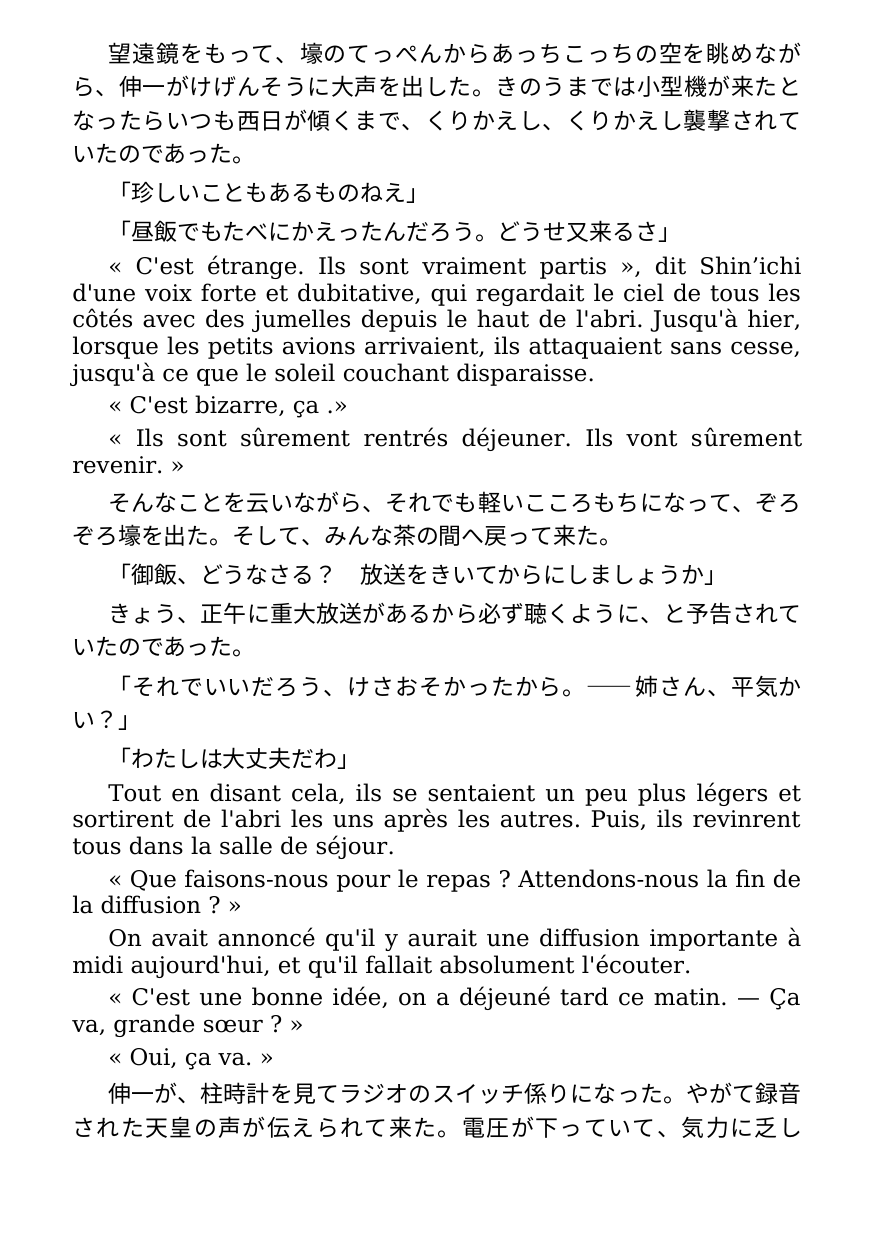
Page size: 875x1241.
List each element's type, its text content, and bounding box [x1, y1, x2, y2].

text きょう、正午に重大放送があるから必ず聴くように、と予告されていたのであった。 [72, 596, 802, 662]
text 「御飯、どうなさる？ 放送をきいてからにしましょうか」 [72, 557, 802, 590]
text 望遠鏡をもって、壕のてっぺんからあっちこっちの空を眺めながら、伸一がけげんそうに大声を出した。きのうまでは小型機が来たとなったらいつも西日が傾くまで、くりかえし、くりかえし襲撃されていたのであった。 [72, 36, 802, 169]
text 「昼飯でもたべにかえったんだろう。どうせ又来るさ」 [72, 214, 802, 247]
text « Ils sont sûrement rentrés déjeuner. Ils vont sûrement revenir. » [72, 425, 802, 478]
text 伸一が、柱時計を見てラジオのスイッチ係りになった。やがて録音された天皇の声が伝えられて来た。電圧が下っていて、気力に乏し [72, 1076, 802, 1143]
text « Oui, ça va. » [72, 1044, 802, 1070]
text Tout en disant cela, ils se sentaient un peu plus légers et sortirent de l'abri les uns après les autres. Puis, ils revinrent tous dans la salle de séjour. [72, 780, 802, 860]
text 「珍しいこともあるものねえ」 [72, 175, 802, 208]
text On avait annoncé qu'il y aurait une diffusion importante à midi aujourd'hui, et qu'il fallait absolument l'écouter. [72, 925, 802, 978]
text « C'est une bonne idée, on a déjeuné tard ce matin. — Ça va, grande sœur ? » [72, 984, 802, 1038]
text 「それでいいだろう、けさおそかったから。――姉さん、平気かい？」 [72, 668, 802, 735]
text « C'est étrange. Ils sont vraiment partis », dit Shin’ichi d'une voix forte et dubitative, qui regardait le ciel de tous les côtés avec des jumelles depuis le haut de l'abri. Jusqu'à hier, lorsque les petits avions arrivaient, ils attaquaient sans cesse, jusqu'à ce que le soleil couchant disparaisse. [72, 253, 802, 387]
text « Que faisons-nous pour le repas ? Attendons-nous la fin de la diffusion ? » [72, 866, 802, 919]
text そんなことを云いながら、それでも軽いこころもちになって、ぞろぞろ壕を出た。そして、みんな茶の間へ戻って来た。 [72, 484, 802, 551]
text « C'est bizarre, ça .» [72, 392, 802, 419]
text 「わたしは大丈夫だわ」 [72, 741, 802, 774]
